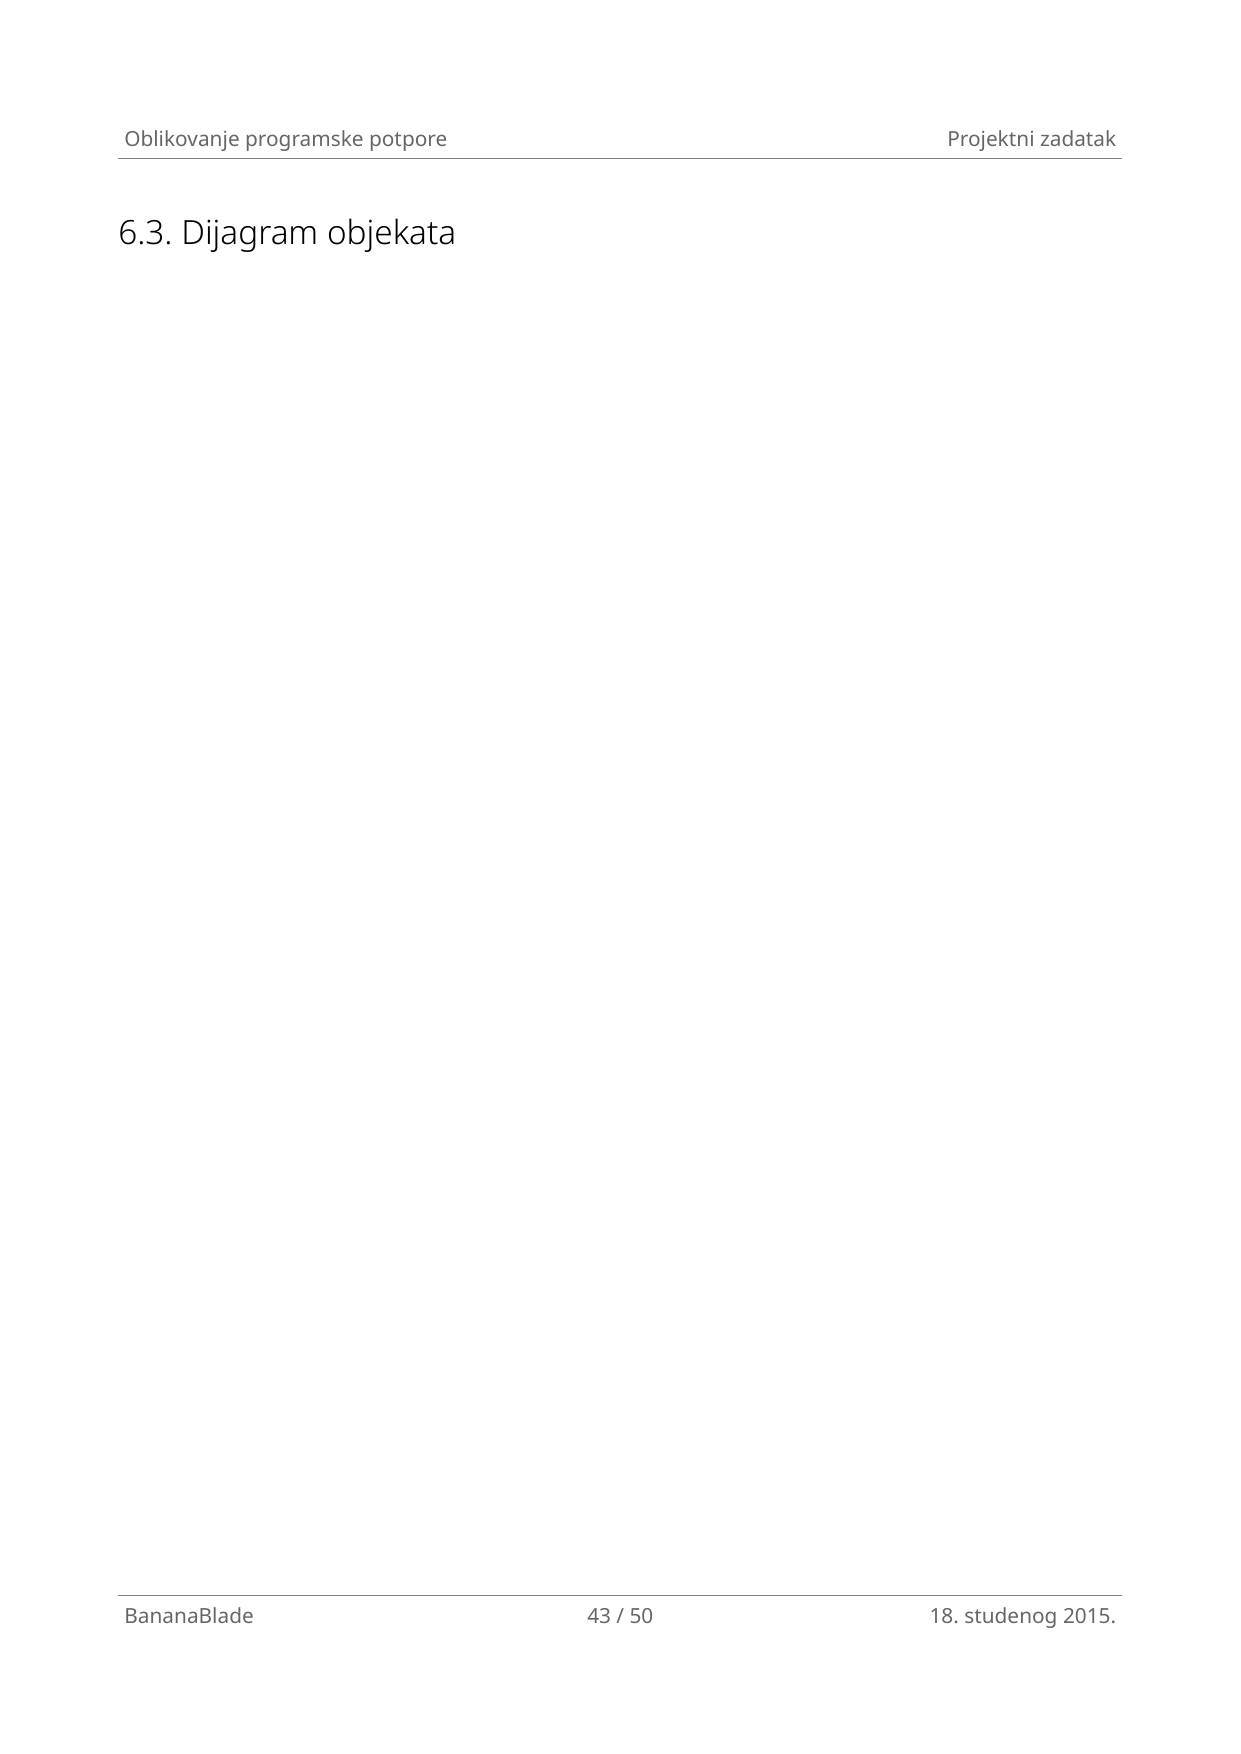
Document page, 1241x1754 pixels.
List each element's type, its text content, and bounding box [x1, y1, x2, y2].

subtitle 6.3. Dijagram objekata [118, 209, 1122, 254]
